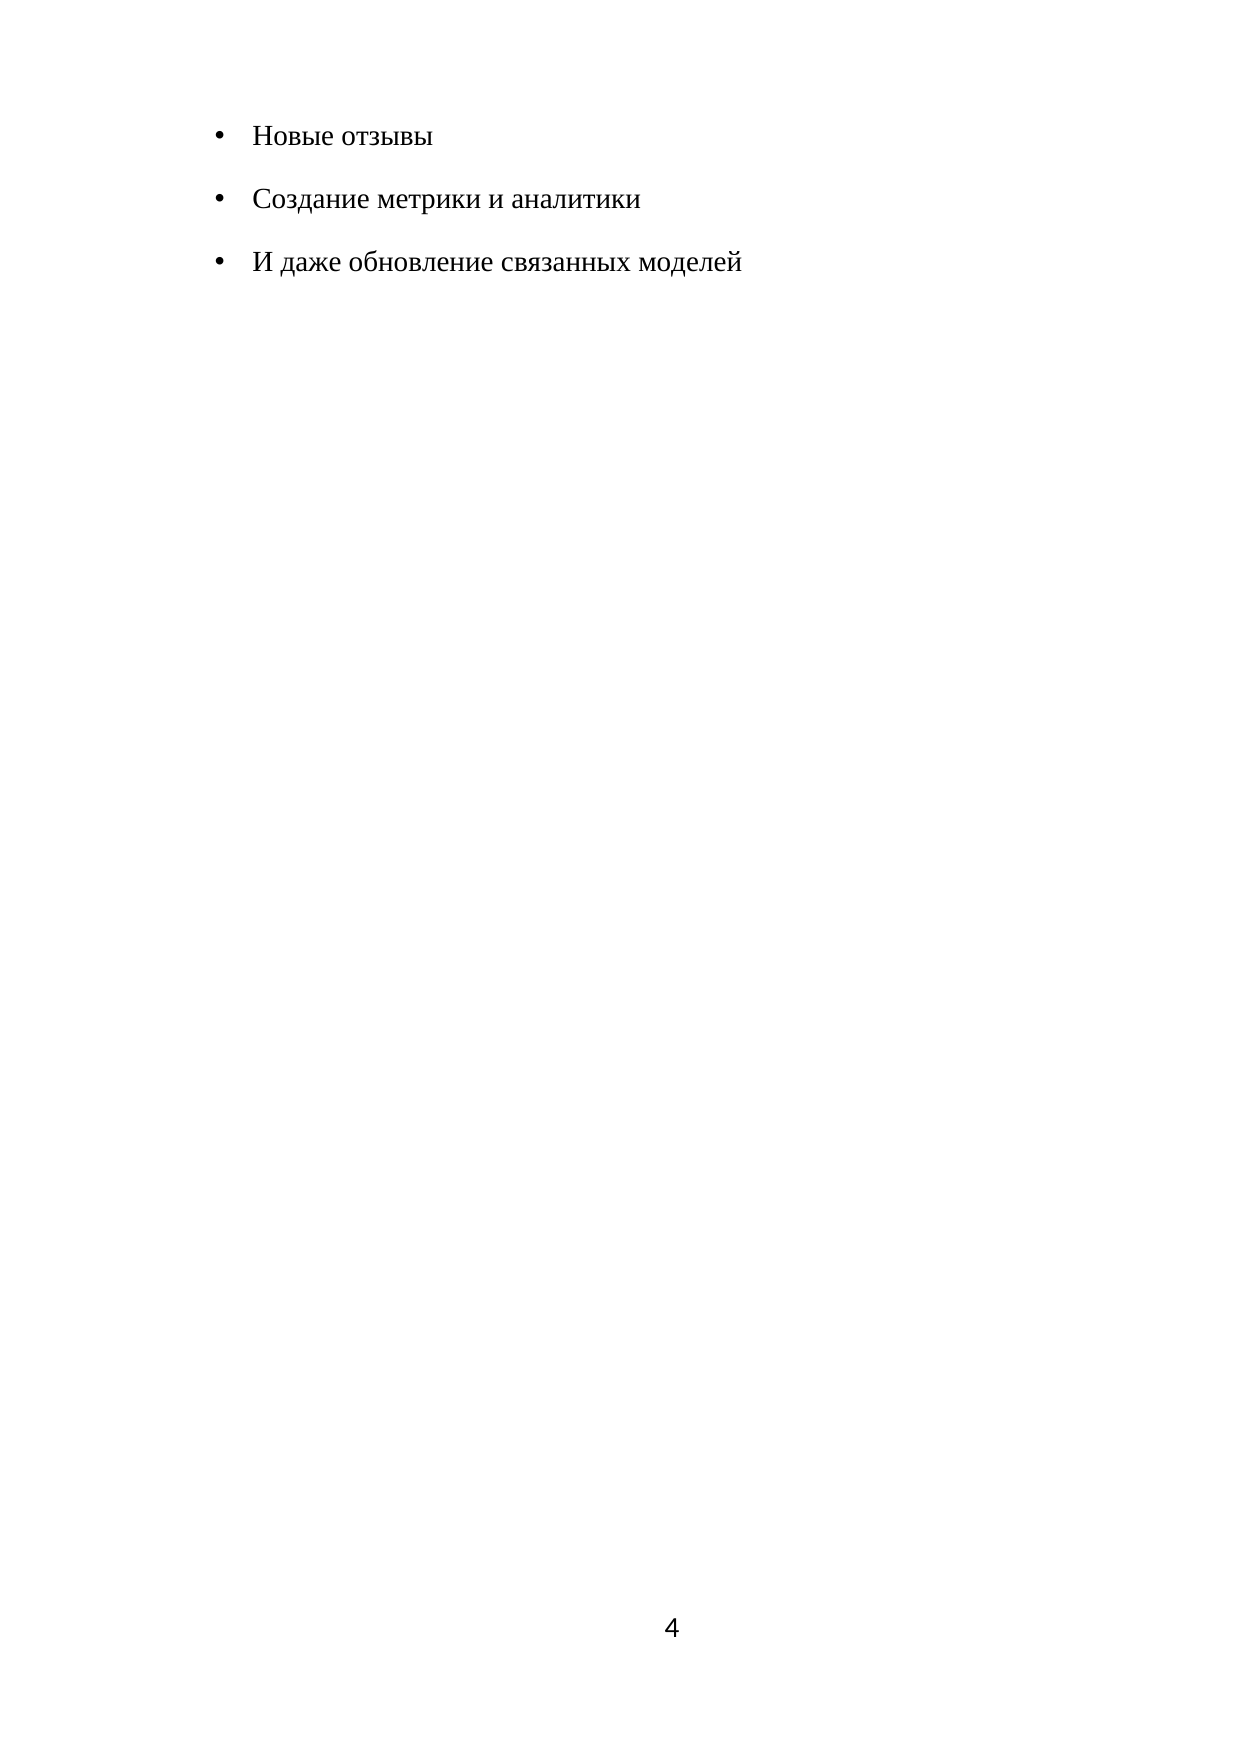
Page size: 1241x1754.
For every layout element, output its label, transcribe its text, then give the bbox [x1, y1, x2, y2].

list Новые отзывы [214, 118, 1152, 152]
list Создание метрики и аналитики [214, 181, 1152, 215]
list И даже обновление связанных моделей [214, 244, 1152, 278]
